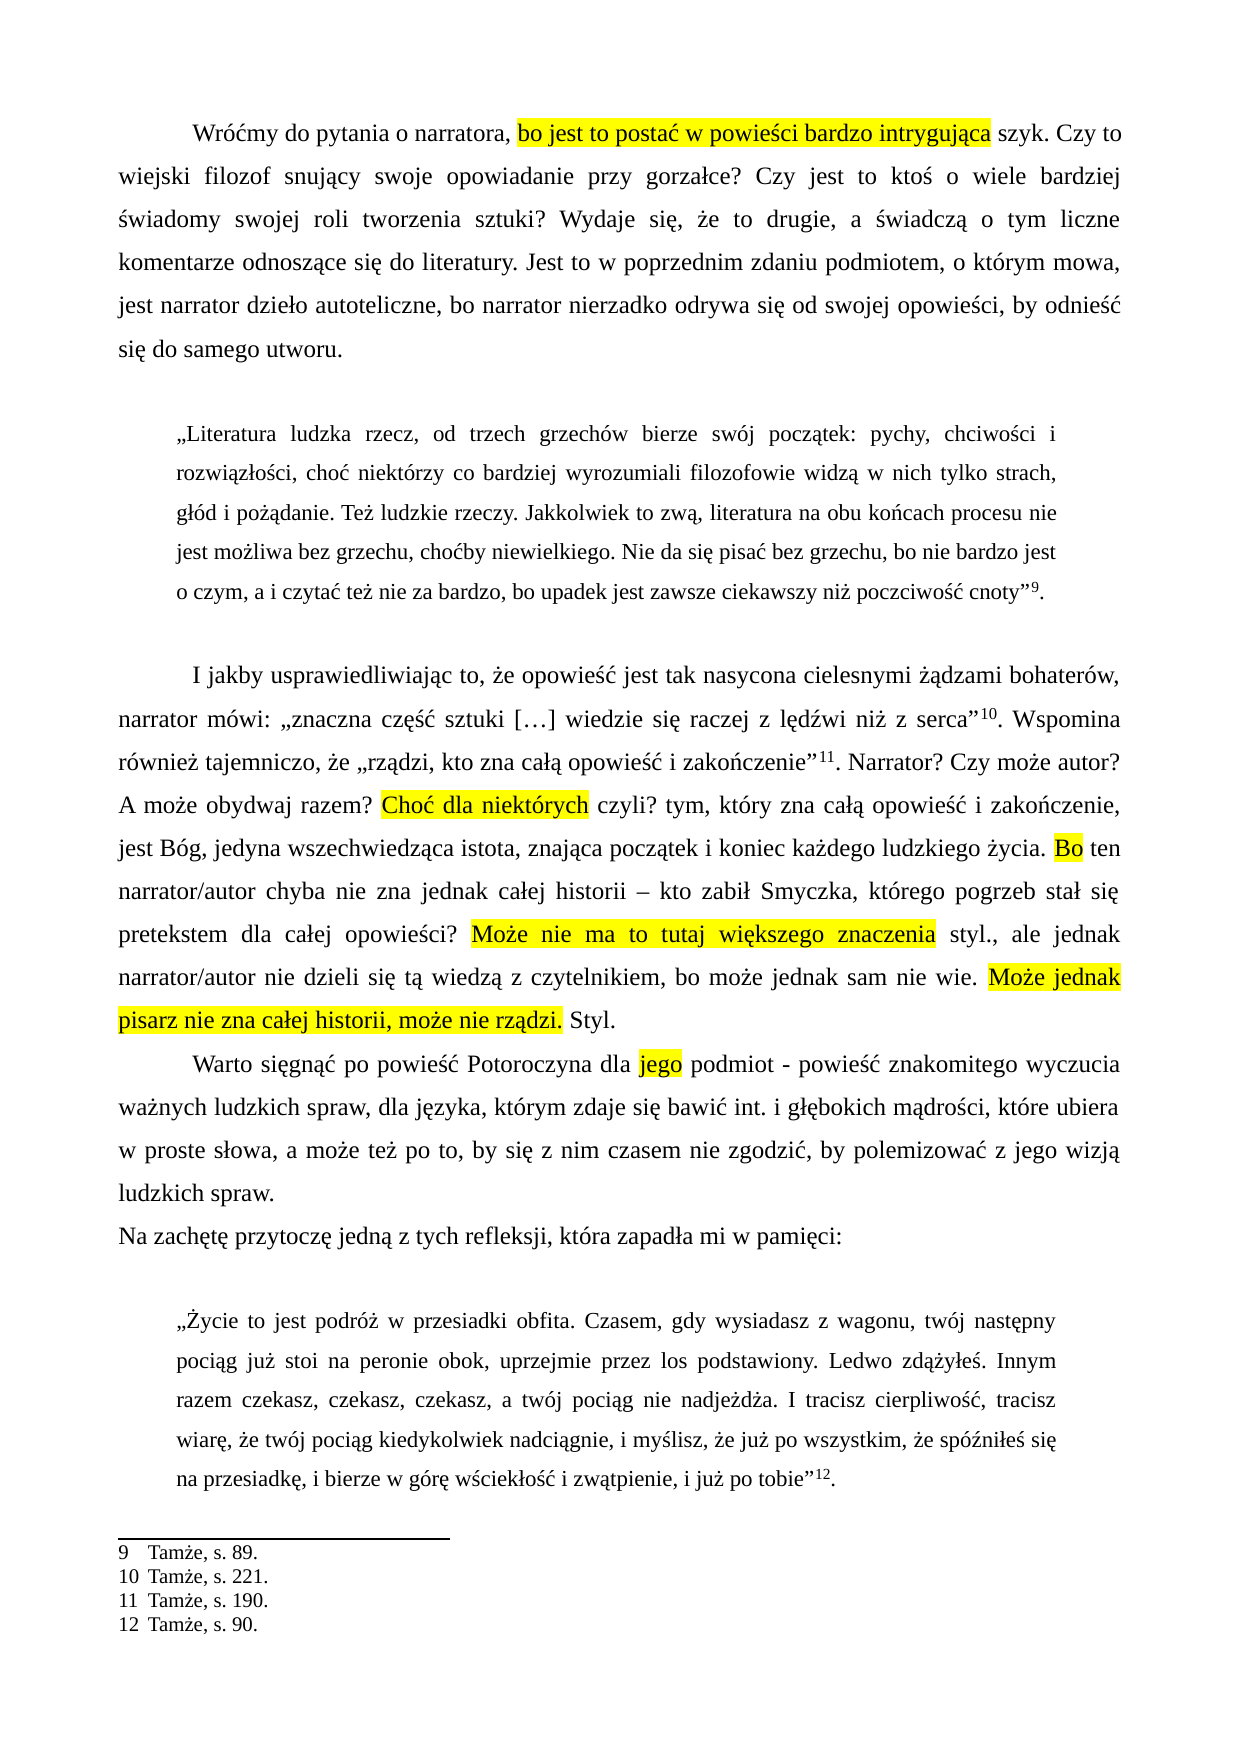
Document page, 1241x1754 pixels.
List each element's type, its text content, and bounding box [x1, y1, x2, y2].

text Wróćmy do pytania o narratora, bo jest to postać w powieści bardzo intrygująca szyk. Czy to wiejski filozof snujący swoje opowiadanie przy gorzałce? Czy jest to ktoś o wiele bardziej świadomy swojej roli tworzenia sztuki? Wydaje się, że to drugie, a świadczą o tym liczne komentarze odnoszące się do literatury. Jest to w poprzednim zdaniu podmiotem, o którym mowa, jest narrator dzieło autoteliczne, bo narrator nierzadko odrywa się od swojej opowieści, by odnieść się do samego utworu. [118, 118, 1122, 362]
text Tamże, s. 221. [118, 1564, 1122, 1588]
text I jakby usprawiedliwiając to, że opowieść jest tak nasycona cielesnymi żądzami bohaterów, narrator mówi: „znaczna część sztuki […] wiedzie się raczej z lędźwi niż z serca”. Wspomina również tajemniczo, że „rządzi, kto zna całą opowieść i zakończenie”. Narrator? Czy może autor? A może obydwaj razem? Choć dla niektórych czyli? tym, który zna całą opowieść i zakończenie, jest Bóg, jedyna wszechwiedząca istota, znająca początek i koniec każdego ludzkiego życia. Bo ten narrator/autor chyba nie zna jednak całej historii – kto zabił Smyczka, którego pogrzeb stał się pretekstem dla całej opowieści? Może nie ma to tutaj większego znaczenia styl., ale jednak narrator/autor nie dzieli się tą wiedzą z czytelnikiem, bo może jednak sam nie wie. Może jednak pisarz nie zna całej historii, może nie rządzi. Styl. [118, 661, 1121, 1034]
text Tamże, s. 90. [118, 1612, 1122, 1636]
text „Życie to jest podróż w przesiadki obfita. Czasem, gdy wysiadasz z wagonu, twój następny pociąg już stoi na peronie obok, uprzejmie przez los podstawiony. Ledwo zdążyłeś. Innym razem czekasz, czekasz, czekasz, a twój pociąg nie nadjeżdża. I tracisz cierpliwość, tracisz wiarę, że twój pociąg kiedykolwiek nadciągnie, i myślisz, że już po wszystkim, że spóźniłeś się na przesiadkę, i bierze w górę wściekłość i zwątpienie, i już po tobie”. [176, 1307, 1058, 1492]
text Warto sięgnąć po powieść Potoroczyna dla jego podmiot - powieść znakomitego wyczucia ważnych ludzkich spraw, dla języka, którym zdaje się bawić int. i głębokich mądrości, które ubiera w proste słowa, a może też po to, by się z nim czasem nie zgodzić, by polemizować z jego wizją ludzkich spraw. [118, 1049, 1121, 1207]
text Tamże, s. 89. [118, 1539, 1122, 1564]
text Tamże, s. 190. [118, 1588, 1122, 1612]
text Na zachętę przytoczę jedną z tych refleksji, która zapadła mi w pamięci: [118, 1221, 1121, 1250]
text „Literatura ludzka rzecz, od trzech grzechów bierze swój początek: pychy, chciwości i rozwiązłości, choć niektórzy co bardziej wyrozumiali filozofowie widzą w nich tylko strach, głód i pożądanie. Też ludzkie rzeczy. Jakkolwiek to zwą, literatura na obu końcach procesu nie jest możliwa bez grzechu, choćby niewielkiego. Nie da się pisać bez grzechu, bo nie bardzo jest o czym, a i czytać też nie za bardzo, bo upadek jest zawsze ciekawszy niż poczciwość cnoty”. [176, 420, 1058, 604]
